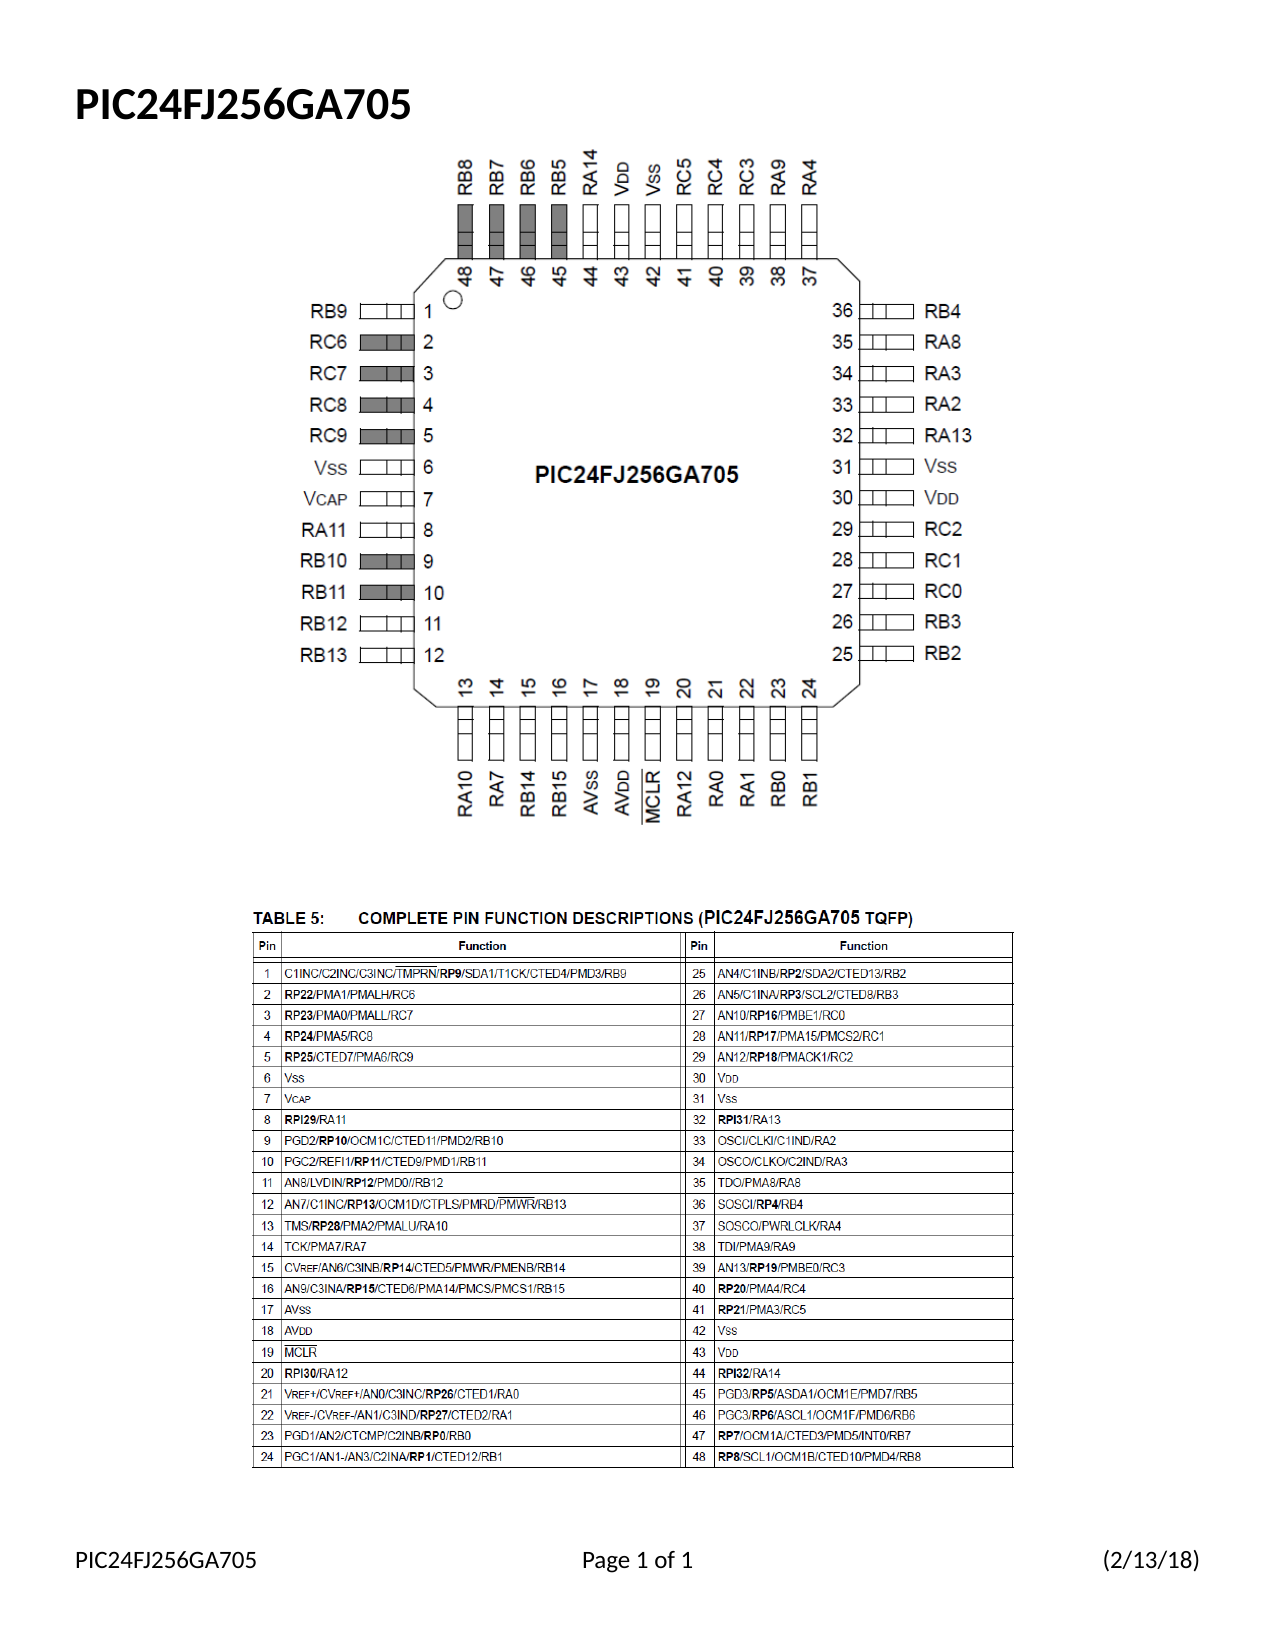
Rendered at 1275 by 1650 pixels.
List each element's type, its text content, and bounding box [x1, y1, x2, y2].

picture [242, 131, 1033, 857]
picture [208, 885, 1067, 1472]
text PIC24FJ256GA705 [75, 75, 1200, 131]
